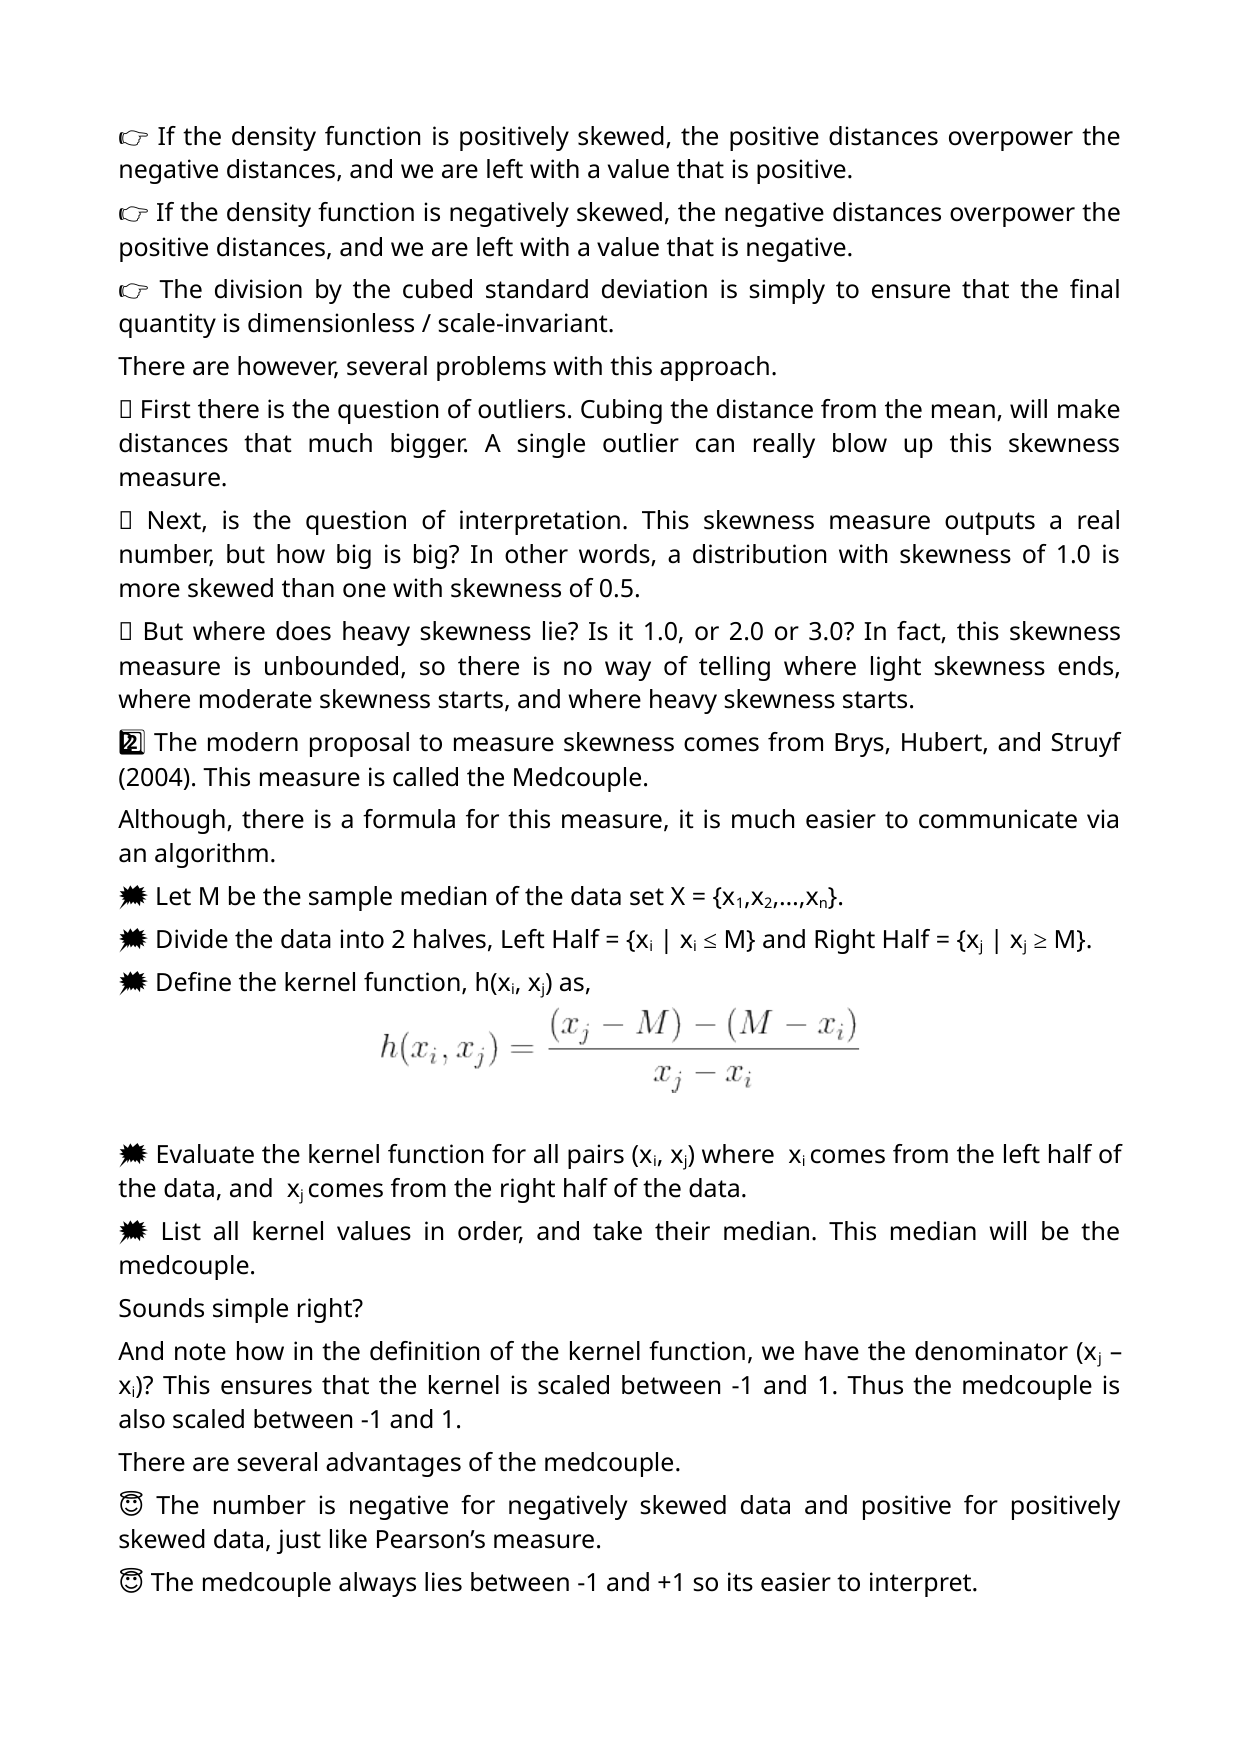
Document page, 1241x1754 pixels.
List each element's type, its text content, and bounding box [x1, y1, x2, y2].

text There are however, several problems with this approach. [118, 349, 1122, 383]
text 🗯️ Let M be the sample median of the data set X = {x1​,x2​,…,xn​}. [118, 879, 1122, 913]
text Although, there is a formula for this measure, it is much easier to communicate via an algorithm. [118, 802, 1122, 870]
text 🗯️ Define the kernel function, h(xi, xj) as, [118, 965, 1122, 999]
text 🗯️ Evaluate the kernel function for all pairs (xi, xj) where xi comes from the left half of the data, and xj comes from the right half of the data. [118, 1137, 1122, 1205]
text There are several advantages of the medcouple. [118, 1444, 1122, 1478]
picture [381, 1007, 860, 1093]
text 👉 If the density function is positively skewed, the positive distances overpower the negative distances, and we are left with a value that is positive. [118, 118, 1122, 186]
text 2️⃣ The modern proposal to measure skewness comes from Brys, Hubert, and Struyf (2004). This measure is called the Medcouple. [118, 725, 1122, 793]
text 💔 But where does heavy skewness lie? Is it 1.0, or 2.0 or 3.0? In fact, this skewness measure is unbounded, so there is no way of telling where light skewness ends, where moderate skewness starts, and where heavy skewness starts. [118, 614, 1122, 716]
text 🗯️ Divide the data into 2 halves, Left Half = {xi | xi ≤ M} and Right Half = {xj | xj ≥ M}. [118, 922, 1122, 956]
text Sounds simple right? [118, 1291, 1122, 1324]
text 🗯️ List all kernel values in order, and take their median. This median will be the medcouple. [118, 1213, 1122, 1282]
text And note how in the definition of the kernel function, we have the denominator (xj – xi)? This ensures that the kernel is scaled between -1 and 1. Thus the medcouple is also scaled between -1 and 1. [118, 1333, 1122, 1436]
text 💔 Next, is the question of interpretation. This skewness measure outputs a real number, but how big is big? In other words, a distribution with skewness of 1.0 is more skewed than one with skewness of 0.5. [118, 503, 1122, 605]
text 😇 The medcouple always lies between -1 and +1 so its easier to interpret. [118, 1564, 1122, 1598]
text 👉 The division by the cubed standard deviation is simply to ensure that the final quantity is dimensionless / scale-invariant. [118, 272, 1122, 340]
text 💔 First there is the question of outliers. Cubing the distance from the mean, will make distances that much bigger. A single outlier can really blow up this skewness measure. [118, 392, 1122, 494]
text 👉 If the density function is negatively skewed, the negative distances overpower the positive distances, and we are left with a value that is negative. [118, 195, 1122, 263]
text 😇 The number is negative for negatively skewed data and positive for positively skewed data, just like Pearson’s measure. [118, 1487, 1122, 1556]
